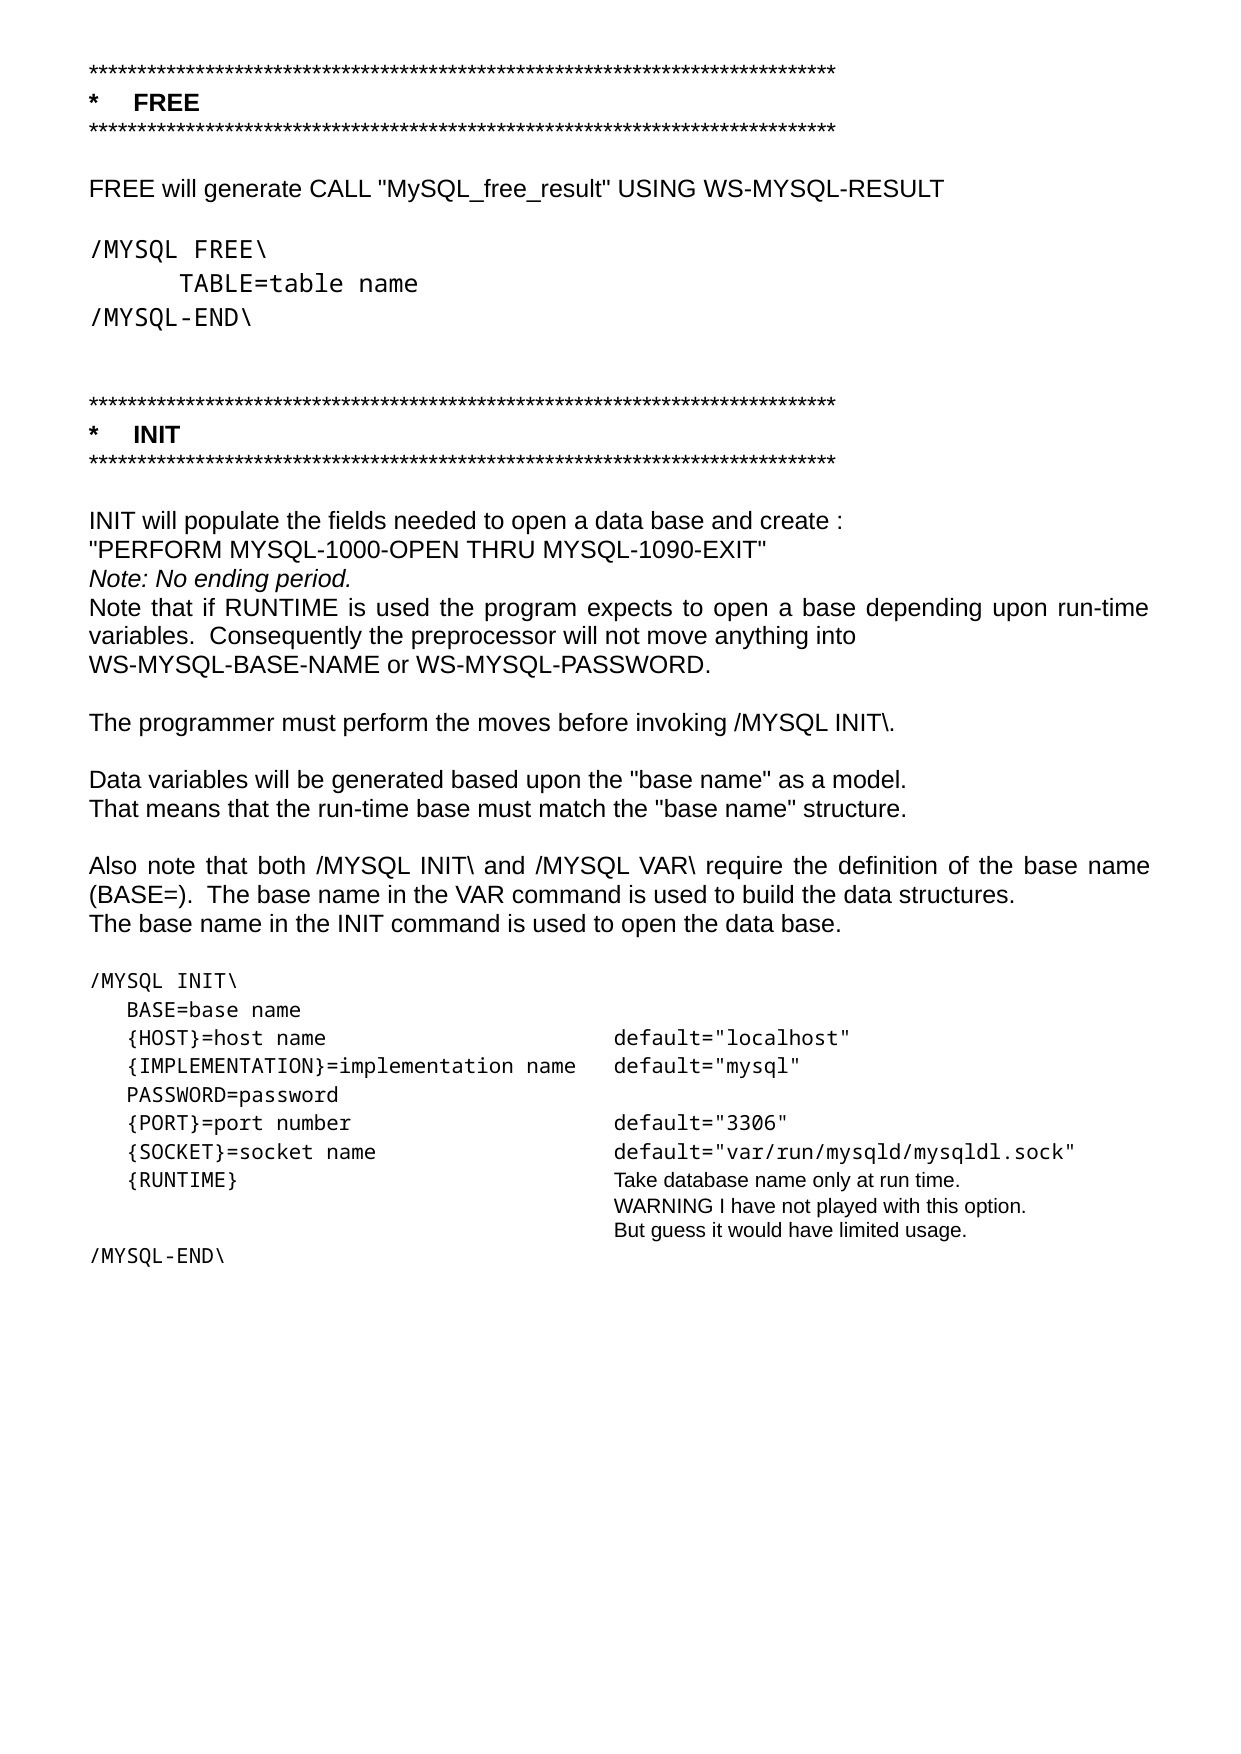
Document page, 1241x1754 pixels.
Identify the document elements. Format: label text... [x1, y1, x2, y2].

text ***************************************************************************** [88, 59, 1152, 88]
text That means that the run-time base must match the "base name" structure. [88, 794, 1152, 822]
text {SOCKET}=socket name default="var/run/mysqld/mysqldl.sock" [88, 1137, 1152, 1165]
text /MYSQL-END\ [88, 1242, 1152, 1270]
text /MYSQL INIT\ [88, 966, 1152, 995]
text TABLE=table name [88, 266, 1152, 300]
text ***************************************************************************** [88, 391, 1152, 420]
text {HOST}=host name default="localhost" [88, 1023, 1152, 1052]
text {PORT}=port number default="3306" [88, 1108, 1152, 1137]
subtitle * INIT [88, 420, 1152, 449]
text Data variables will be generated based upon the "base name" as a model. [88, 765, 1152, 794]
text Also note that both /MYSQL INIT\ and /MYSQL VAR\ require the definition of the base name (BASE=). The base name in the VAR command is used to build the data structures. [88, 851, 1152, 909]
text INIT will populate the fields needed to open a data base and create : [88, 506, 1152, 535]
text WARNING I have not played with this option. [88, 1194, 1152, 1218]
text /MYSQL FREE\ [88, 232, 1152, 266]
text ***************************************************************************** [88, 117, 1152, 145]
text {IMPLEMENTATION}=implementation name default="mysql" [88, 1052, 1152, 1080]
text Note that if RUNTIME is used the program expects to open a base depending upon run-time variables. Consequently the preprocessor will not move anything into [88, 592, 1152, 650]
text /MYSQL-END\ [88, 300, 1152, 334]
text FREE will generate CALL "MySQL_free_result" USING WS-MYSQL-RESULT [88, 174, 1152, 203]
text "PERFORM MYSQL-1000-OPEN THRU MYSQL-1090-EXIT" [88, 535, 1152, 564]
text WS-MYSQL-BASE-NAME or WS-MYSQL-PASSWORD. [88, 650, 1152, 679]
subtitle * FREE [88, 88, 1152, 117]
text But guess it would have limited usage. [88, 1218, 1152, 1242]
text PASSWORD=password [88, 1080, 1152, 1108]
text The programmer must perform the moves before invoking /MYSQL INIT\. [88, 707, 1152, 736]
text Note: No ending period. [88, 564, 1152, 592]
text ***************************************************************************** [88, 449, 1152, 477]
text BASE=base name [88, 995, 1152, 1023]
text {RUNTIME} Take database name only at run time. [88, 1165, 1152, 1194]
text The base name in the INIT command is used to open the data base. [88, 909, 1152, 937]
